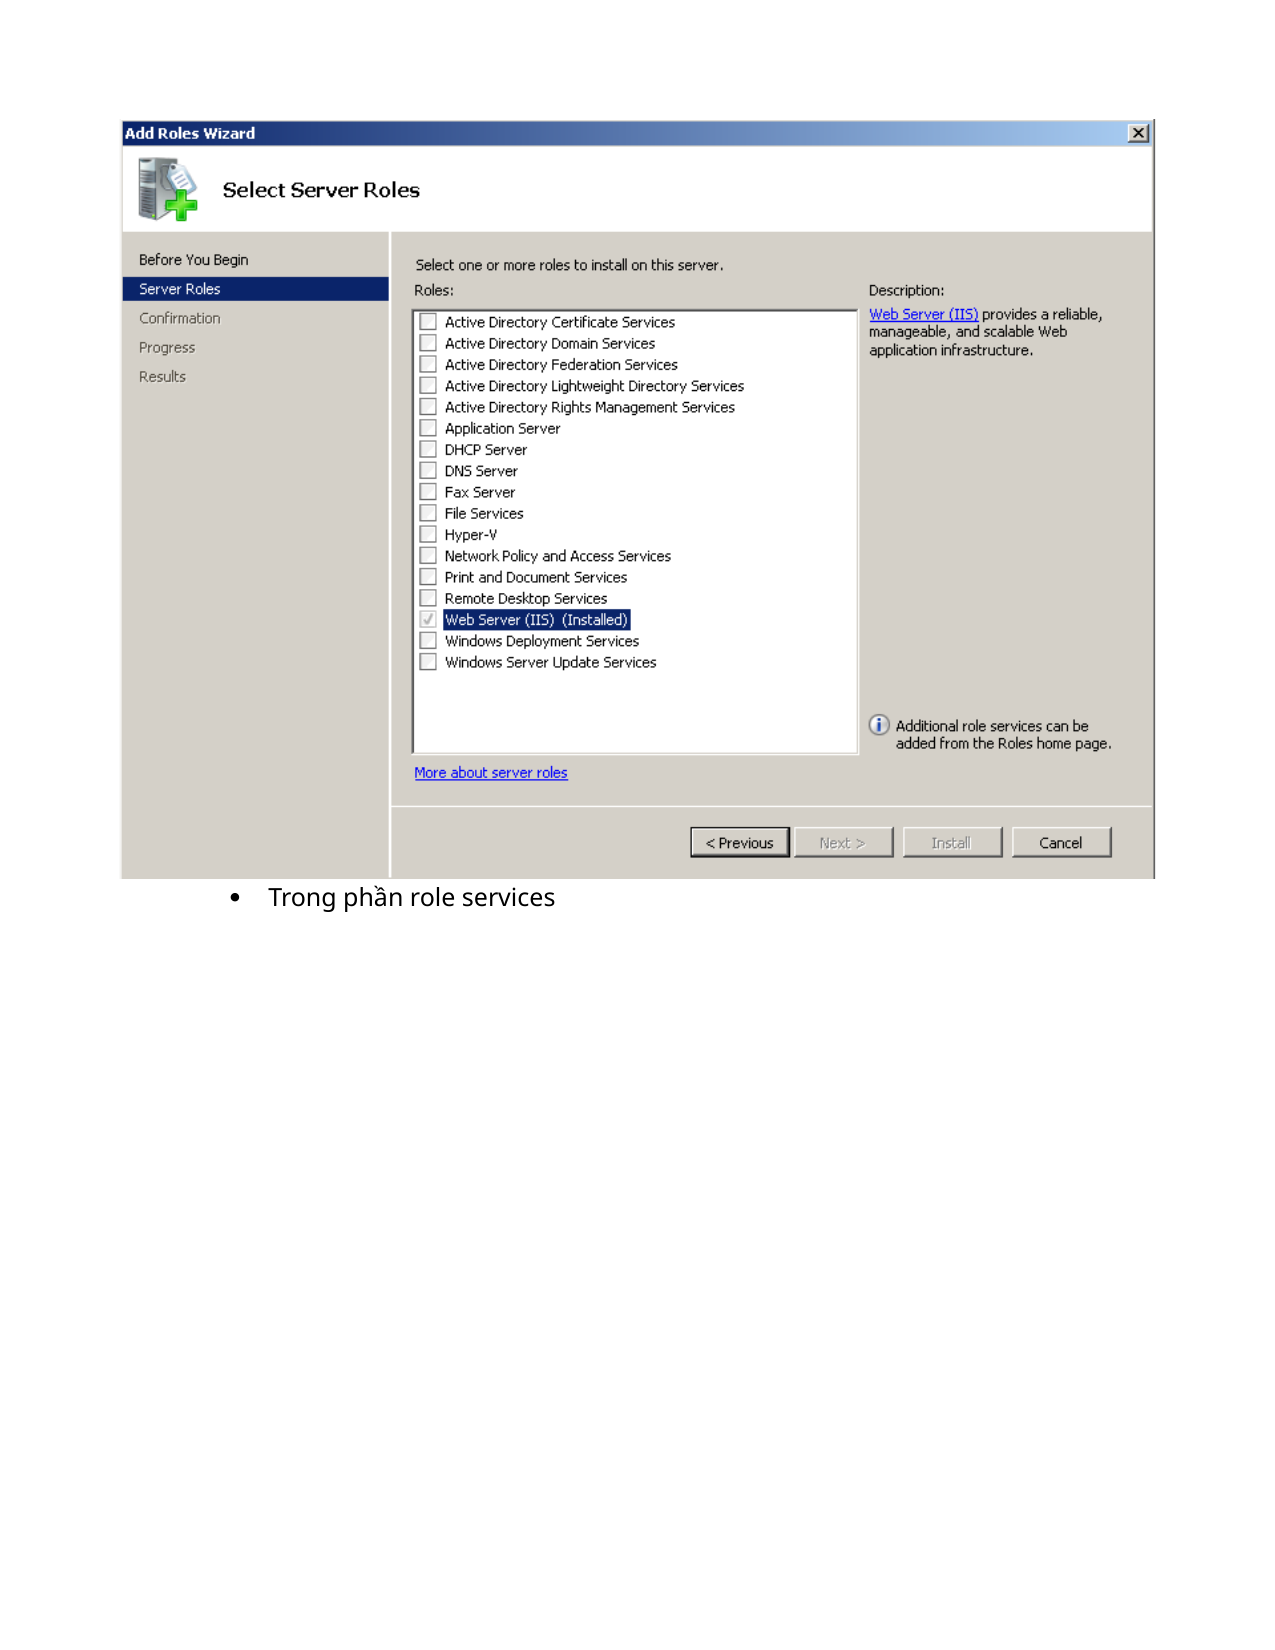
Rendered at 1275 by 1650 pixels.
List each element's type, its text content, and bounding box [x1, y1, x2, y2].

picture [119, 119, 1156, 879]
list Trong phần role services [231, 880, 1157, 914]
